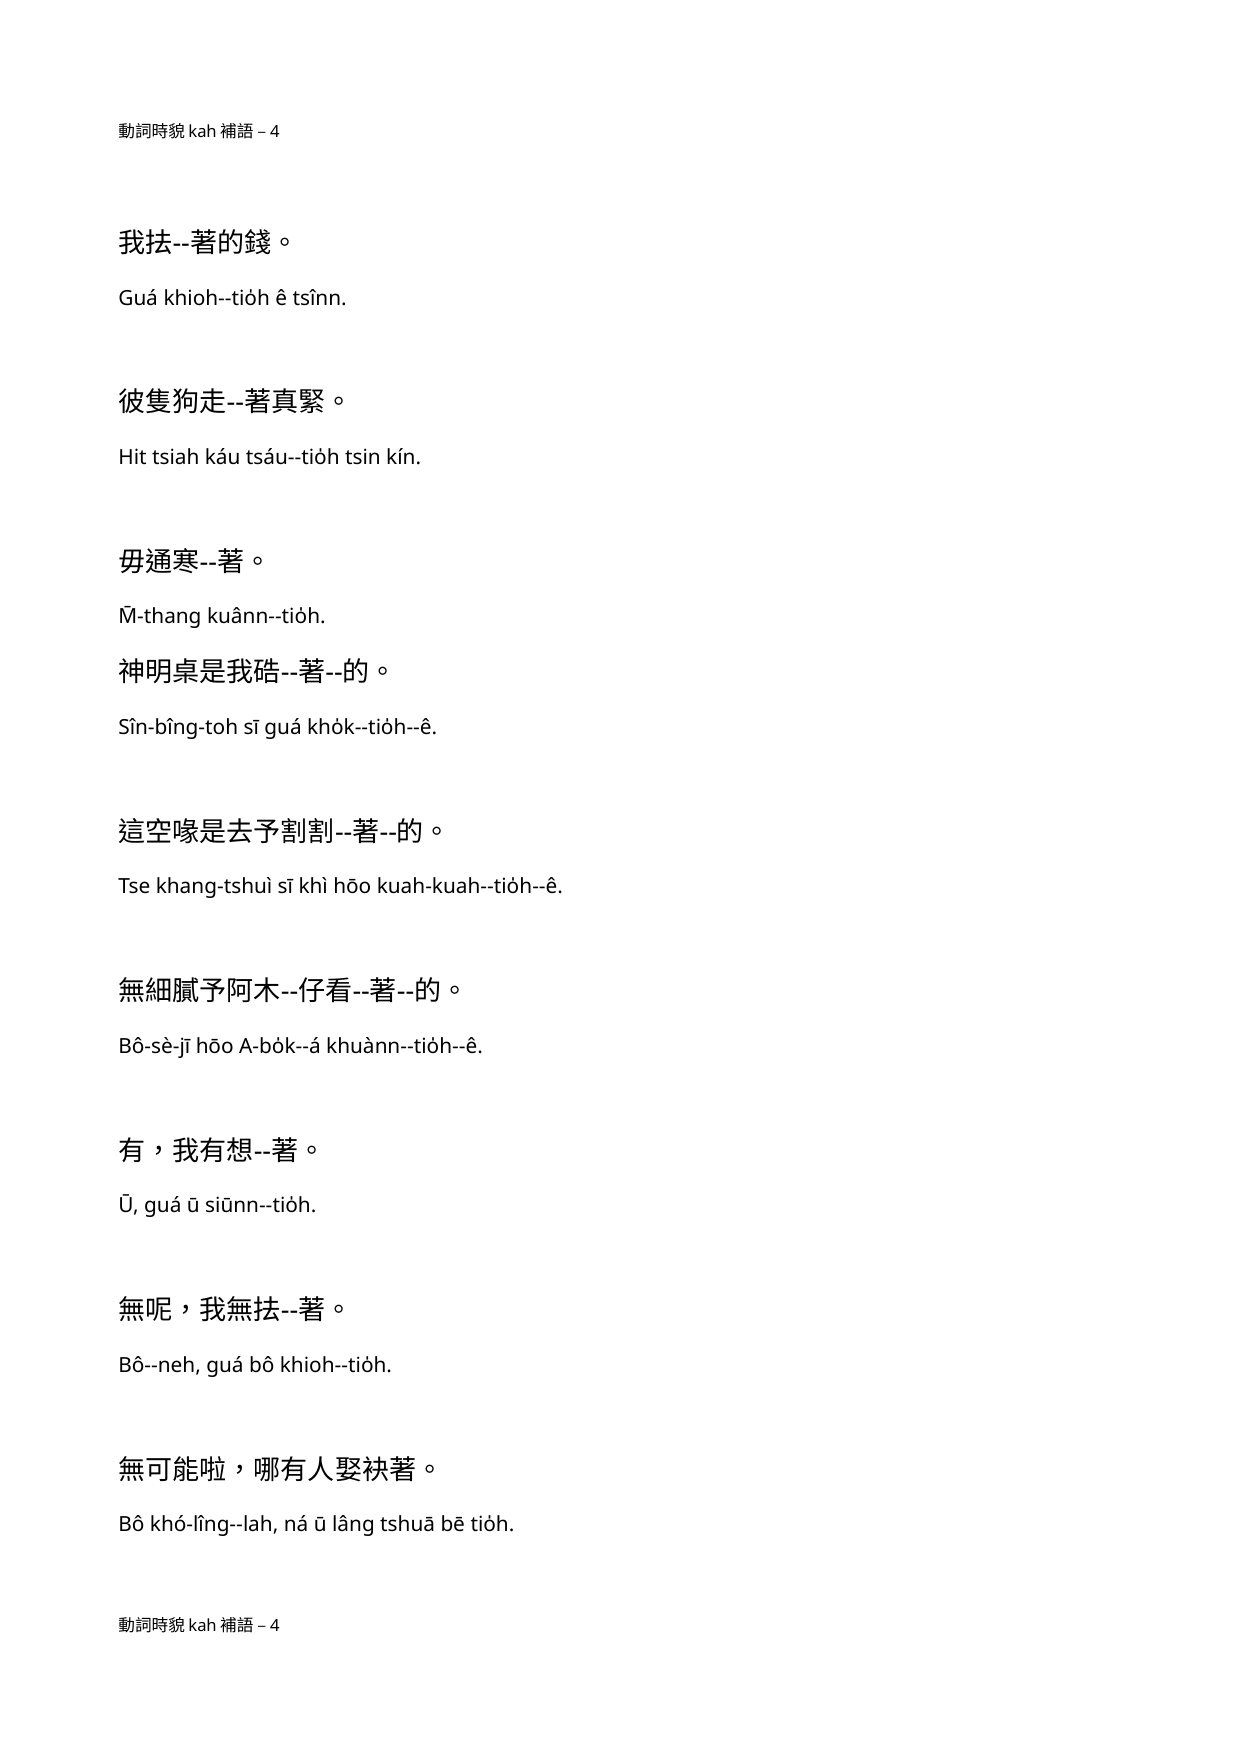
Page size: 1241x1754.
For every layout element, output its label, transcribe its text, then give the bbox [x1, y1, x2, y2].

text 毋通寒--著。 [118, 540, 1122, 579]
text 我抾--著的錢。 [118, 221, 1122, 260]
text Hit tsiah káu tsáu--tio̍h tsin kín. [118, 442, 1122, 471]
text Tse khang-tshuì sī khì hōo kuah-kuah--tio̍h--ê. [118, 872, 1122, 900]
text 無呢，我無抾--著。 [118, 1288, 1122, 1328]
text Bô-sè-jī hōo A-bo̍k--á khuànn--tio̍h--ê. [118, 1031, 1122, 1059]
text 無可能啦，哪有人娶袂著。 [118, 1448, 1122, 1487]
text Bô khó-lîng--lah, ná ū lâng tshuā bē tio̍h. [118, 1509, 1122, 1538]
text Ū, guá ū siūnn--tio̍h. [118, 1191, 1122, 1219]
text Guá khioh--tio̍h ê tsînn. [118, 283, 1122, 311]
text Bô--neh, guá bô khioh--tio̍h. [118, 1350, 1122, 1378]
text Sîn-bîng-toh sī guá kho̍k--tio̍h--ê. [118, 712, 1122, 741]
text M̄-thang kuânn--tio̍h. [118, 602, 1122, 630]
text 這空喙是去予割割--著--的。 [118, 810, 1122, 849]
text 有，我有想--著。 [118, 1129, 1122, 1168]
text 彼隻狗走--著真緊。 [118, 380, 1122, 420]
text 神明桌是我硞--著--的。 [118, 650, 1122, 690]
text 無細膩予阿木--仔看--著--的。 [118, 969, 1122, 1009]
